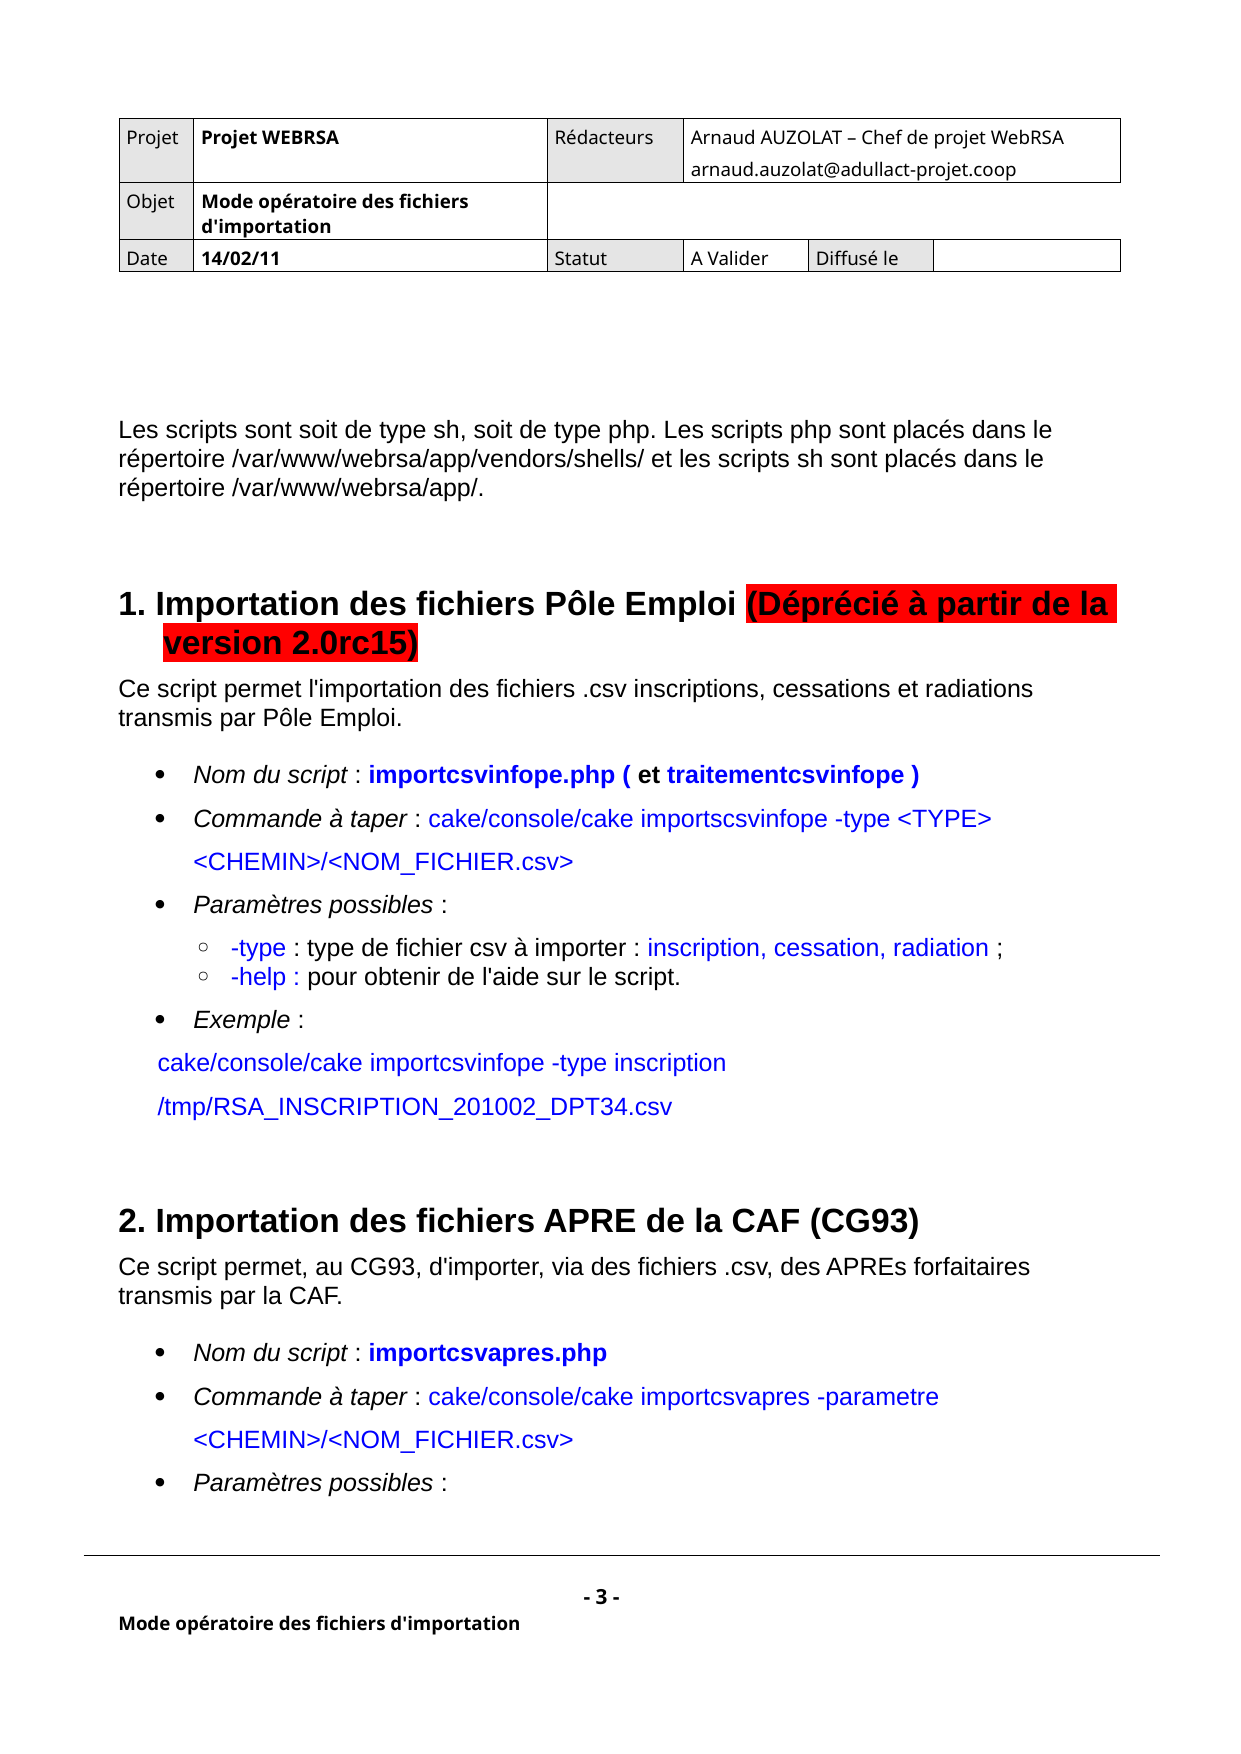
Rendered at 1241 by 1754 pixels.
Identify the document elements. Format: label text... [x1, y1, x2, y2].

list Exemple : [156, 1005, 1122, 1034]
text Les scripts sont soit de type sh, soit de type php. Les scripts php sont placés dans le répertoire /var/www/webrsa/app/vendors/shells/ et les scripts sh sont placés dans le répertoire /var/www/webrsa/app/. [118, 416, 1122, 502]
subtitle 1. Importation des fichiers Pôle Emploi (Déprécié à partir de la version 2.0rc15) [118, 584, 1122, 662]
list -help : pour obtenir de l'aide sur le script. [193, 962, 1122, 991]
list Commande à taper : cake/console/cake importcsvapres -parametre <CHEMIN>/<NOM_FICHIER.csv> [156, 1382, 1122, 1453]
list Nom du script : importcsvapres.php [156, 1338, 1122, 1367]
list Nom du script : importcsvinfope.php ( et traitementcsvinfope ) [156, 760, 1122, 789]
list -type : type de fichier csv à importer : inscription, cessation, radiation ; [193, 933, 1122, 962]
list Paramètres possibles : [156, 890, 1122, 919]
text Ce script permet l'importation des fichiers .csv inscriptions, cessations et radiations transmis par Pôle Emploi. [118, 674, 1122, 732]
text cake/console/cake importcsvinfope -type inscription /tmp/RSA_INSCRIPTION_201002_DPT34.csv [157, 1048, 1122, 1120]
subtitle 2. Importation des fichiers APRE de la CAF (CG93) [118, 1201, 1122, 1239]
list Commande à taper : cake/console/cake importscsvinfope -type <TYPE> <CHEMIN>/<NOM_FICHIER.csv> [156, 803, 1122, 876]
text Ce script permet, au CG93, d'importer, via des fichiers .csv, des APREs forfaitaires transmis par la CAF. [118, 1252, 1122, 1309]
list Paramètres possibles : [156, 1468, 1122, 1497]
